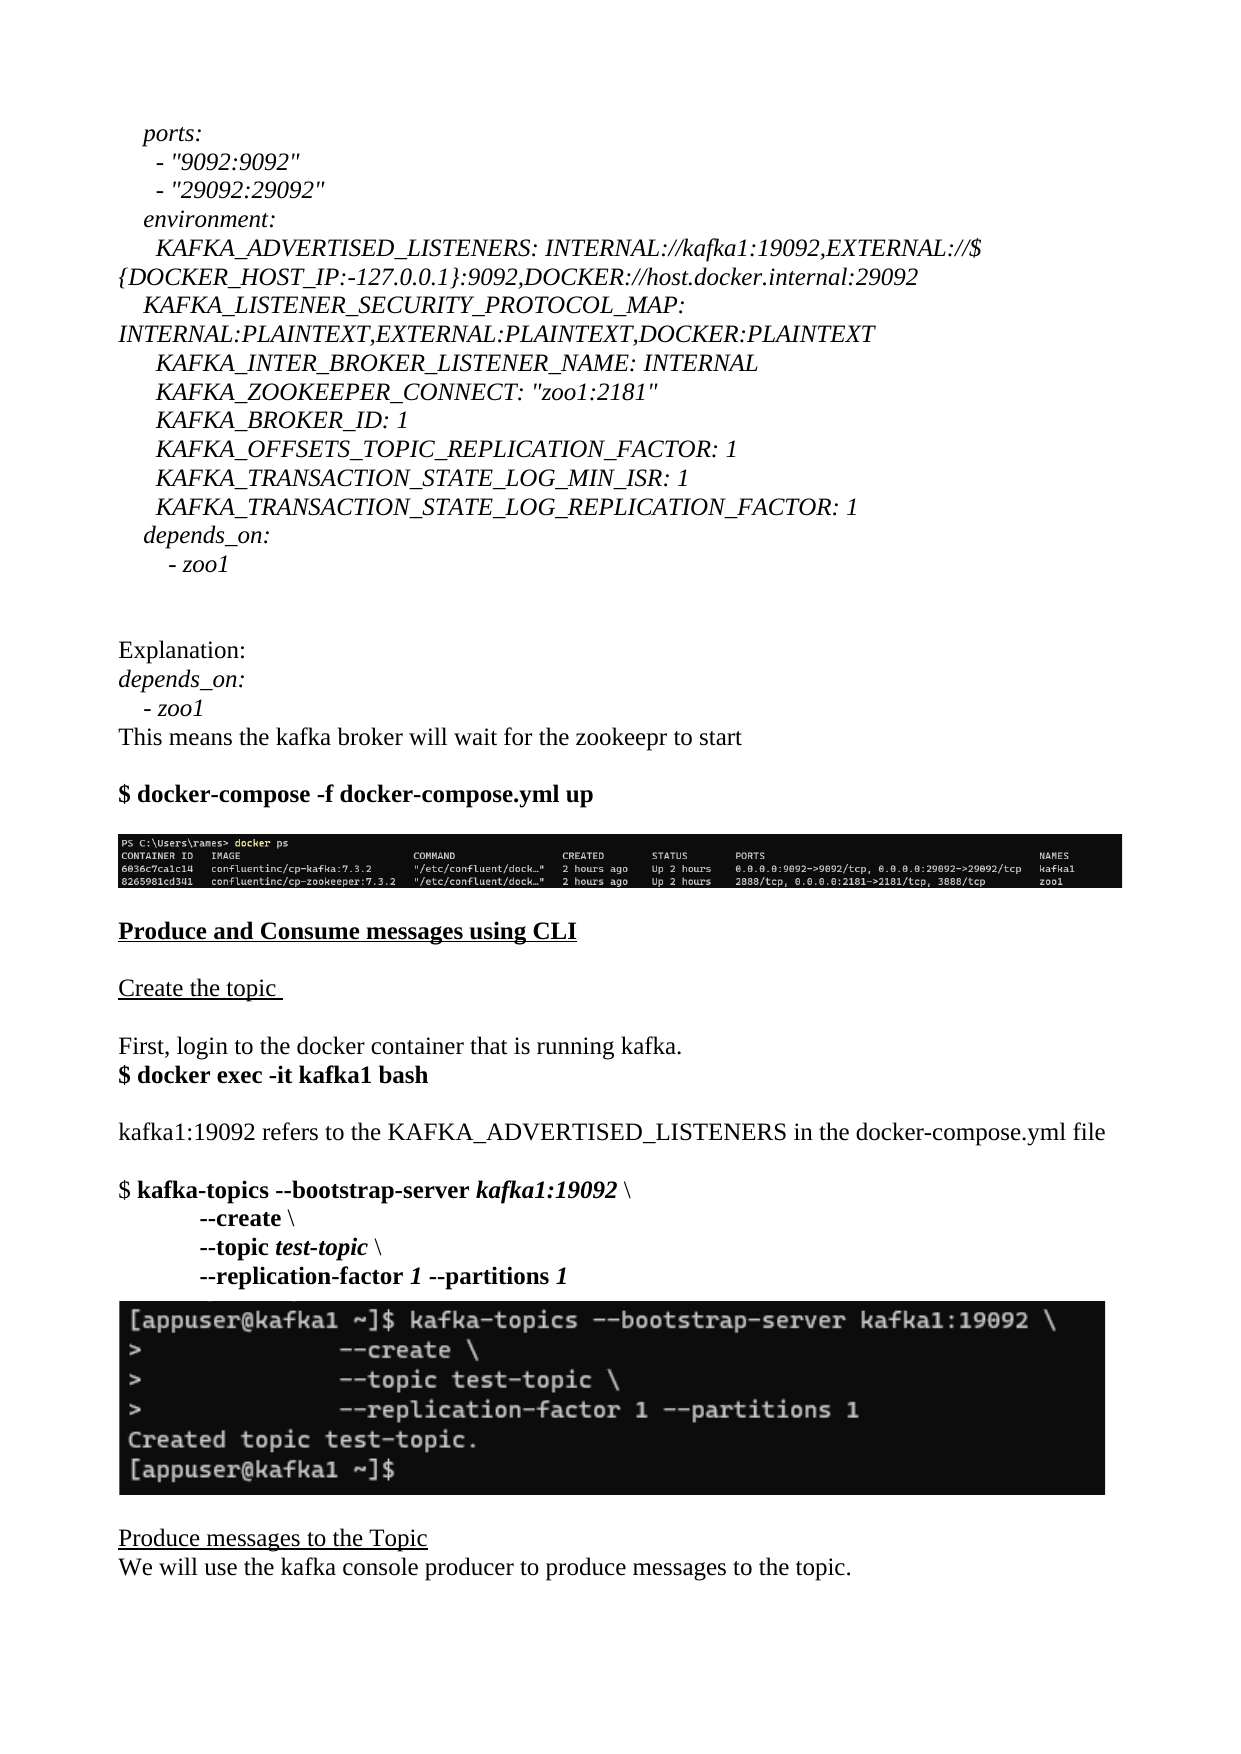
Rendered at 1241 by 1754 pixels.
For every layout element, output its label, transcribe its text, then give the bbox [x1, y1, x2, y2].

text $ docker exec -it kafka1 bash [118, 1060, 1122, 1088]
text This means the kafka broker will wait for the zookeepr to start [118, 722, 1122, 751]
text depends_on: [118, 664, 1122, 693]
text We will use the kafka console producer to produce messages to the topic. [118, 1552, 1122, 1581]
text Explanation: [118, 636, 1122, 664]
text - zoo1 [118, 549, 1122, 578]
text Create the topic [118, 973, 1122, 1002]
text KAFKA_LISTENER_SECURITY_PROTOCOL_MAP: INTERNAL:PLAINTEXT,EXTERNAL:PLAINTEXT,DOCKER:PLAINTEXT [118, 291, 1122, 348]
text environment: [118, 204, 1122, 233]
text $ docker-compose -f docker-compose.yml up [118, 779, 1122, 808]
text KAFKA_BROKER_ID: 1 [118, 406, 1122, 434]
text - "29092:29092" [118, 176, 1122, 204]
text KAFKA_TRANSACTION_STATE_LOG_REPLICATION_FACTOR: 1 [118, 492, 1122, 521]
text ports: [118, 118, 1122, 147]
text KAFKA_TRANSACTION_STATE_LOG_MIN_ISR: 1 [118, 463, 1122, 492]
text $ kafka-topics --bootstrap-server kafka1:19092 \ [118, 1175, 1122, 1203]
text First, login to the docker container that is running kafka. [118, 1031, 1122, 1060]
text KAFKA_INTER_BROKER_LISTENER_NAME: INTERNAL [118, 348, 1122, 377]
picture [119, 1301, 1106, 1495]
text Produce and Consume messages using CLI [118, 916, 1122, 945]
text KAFKA_ZOOKEEPER_CONNECT: "zoo1:2181" [118, 377, 1122, 406]
text KAFKA_ADVERTISED_LISTENERS: INTERNAL://kafka1:19092,EXTERNAL://${DOCKER_HOST_IP:-127.0.0.1}:9092,DOCKER://host.docker.internal:29092 [118, 233, 1122, 291]
text --replication-factor 1 --partitions 1 [118, 1261, 1122, 1290]
text --topic test-topic \ [118, 1232, 1122, 1261]
text kafka1:19092 refers to the KAFKA_ADVERTISED_LISTENERS in the docker-compose.yml file [118, 1117, 1122, 1146]
text - zoo1 [118, 693, 1122, 722]
text KAFKA_OFFSETS_TOPIC_REPLICATION_FACTOR: 1 [118, 434, 1122, 463]
text depends_on: [118, 521, 1122, 549]
picture [118, 834, 1123, 888]
text - "9092:9092" [118, 147, 1122, 176]
text --create \ [118, 1203, 1122, 1232]
text Produce messages to the Topic [118, 1523, 1122, 1552]
